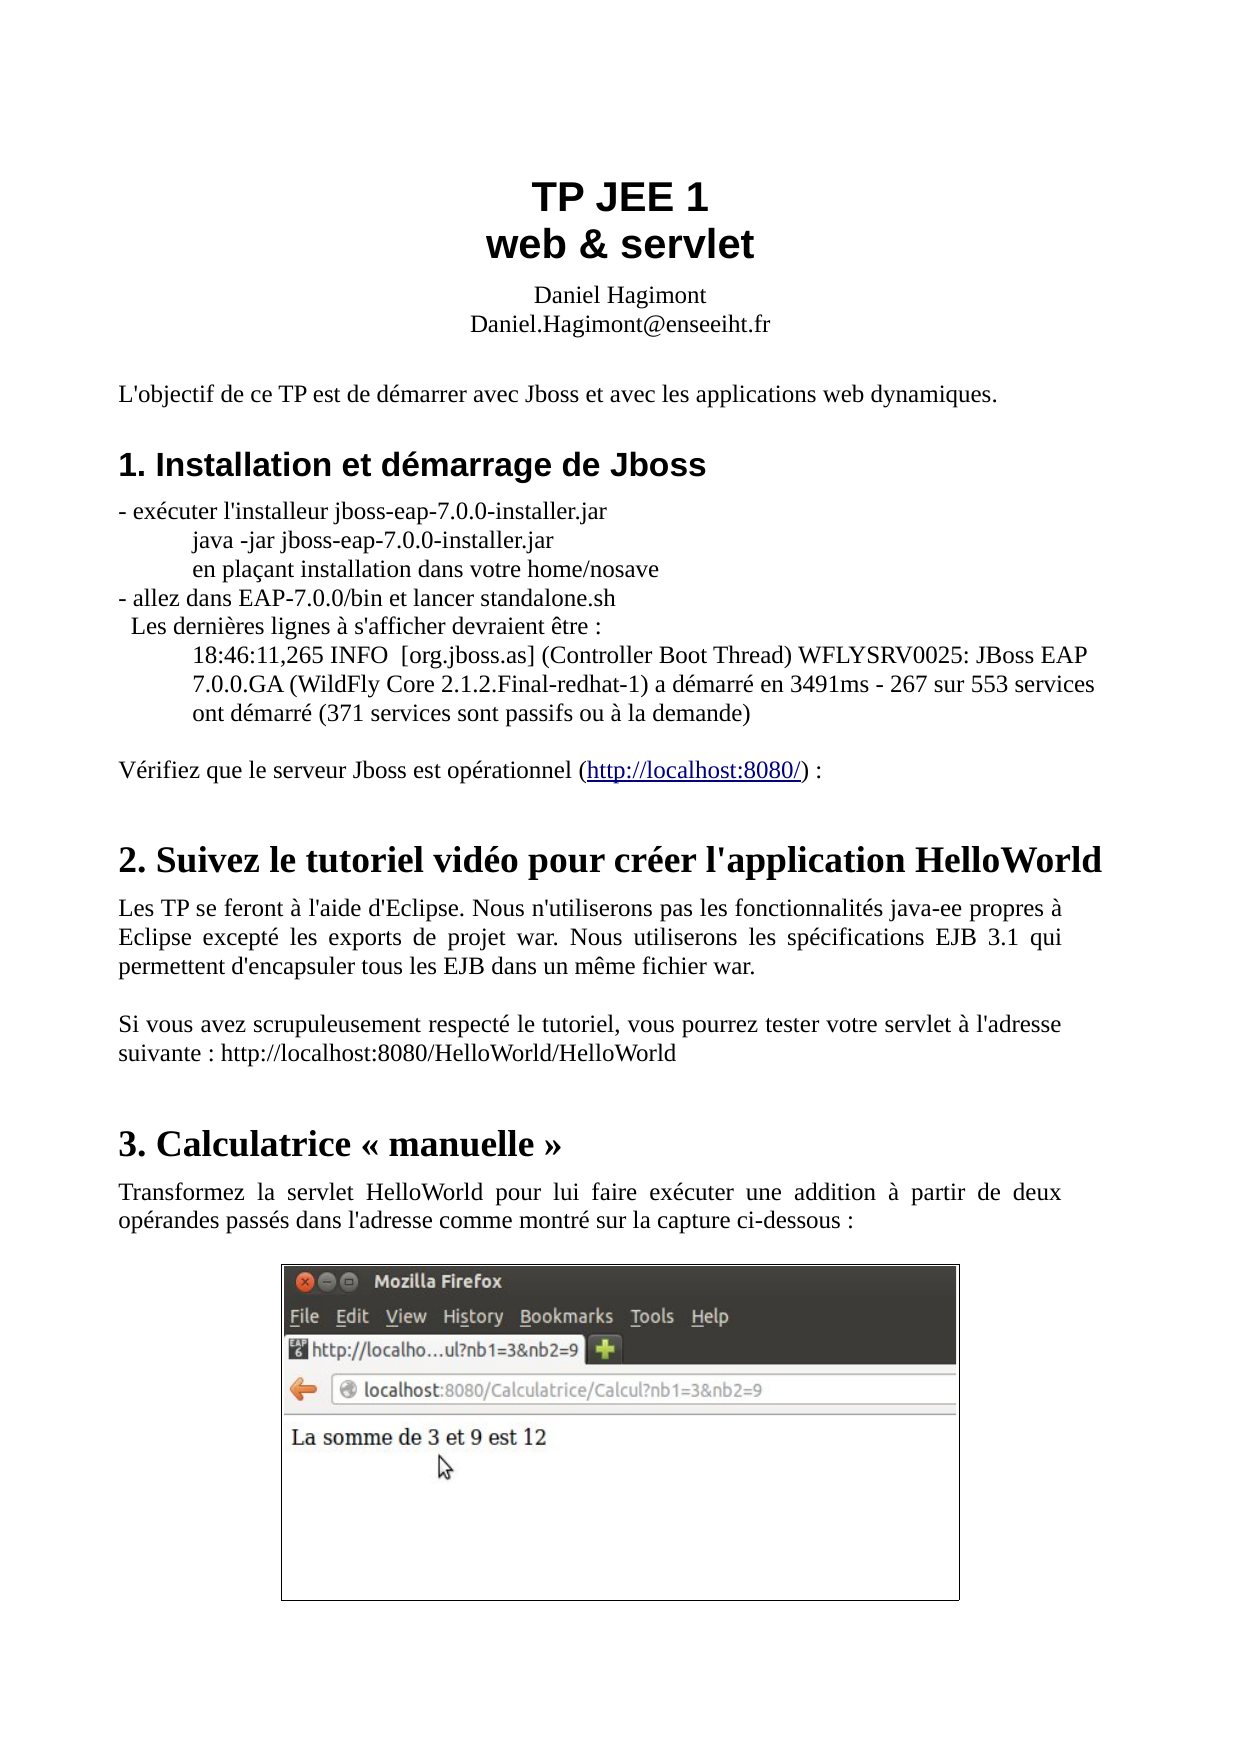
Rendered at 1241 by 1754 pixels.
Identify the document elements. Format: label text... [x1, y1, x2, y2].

text en plaçant installation dans votre home/nosave [118, 554, 1122, 583]
text Les dernières lignes à s'afficher devraient être : [118, 611, 1122, 640]
text Vérifiez que le serveur Jboss est opérationnel (http://localhost:8080/) : [118, 755, 1122, 784]
text Les TP se feront à l'aide d'Eclipse. Nous n'utiliserons pas les fonctionnalités java-ee propres à Eclipse excepté les exports de projet war. Nous utiliserons les spécifications EJB 3.1 qui permettent d'encapsuler tous les EJB dans un même fichier war. [118, 893, 1063, 979]
text java -jar jboss-eap-7.0.0-installer.jar [118, 525, 1122, 554]
text ont démarré (371 services sont passifs ou à la demande) [118, 698, 1122, 726]
text Daniel.Hagimont@enseeiht.fr [118, 309, 1122, 338]
subtitle 3. Calculatrice « manuelle » [118, 1121, 1122, 1164]
text Transformez la servlet HelloWorld pour lui faire exécuter une addition à partir de deux opérandes passés dans l'adresse comme montré sur la capture ci-dessous : [118, 1177, 1063, 1234]
subtitle 1. Installation et démarrage de Jboss [118, 445, 1122, 484]
picture [284, 1266, 957, 1598]
text 18:46:11,265 INFO [org.jboss.as] (Controller Boot Thread) WFLYSRV0025: JBoss EAP [118, 640, 1122, 669]
text - exécuter l'installeur jboss-eap-7.0.0-installer.jar [118, 496, 1122, 525]
text Daniel Hagimont [118, 280, 1122, 309]
text 7.0.0.GA (WildFly Core 2.1.2.Final-redhat-1) a démarré en 3491ms - 267 sur 553 services [118, 669, 1122, 698]
subtitle 2. Suivez le tutoriel vidéo pour créer l'application HelloWorld [118, 838, 1122, 881]
text - allez dans EAP-7.0.0/bin et lancer standalone.sh [118, 583, 1122, 611]
subtitle TP JEE 1 web & servlet [118, 172, 1122, 268]
text Si vous avez scrupuleusement respecté le tutoriel, vous pourrez tester votre servlet à l'adresse suivante : http://localhost:8080/HelloWorld/HelloWorld [118, 1009, 1063, 1066]
text L'objectif de ce TP est de démarrer avec Jboss et avec les applications web dynamiques. [118, 379, 1122, 408]
